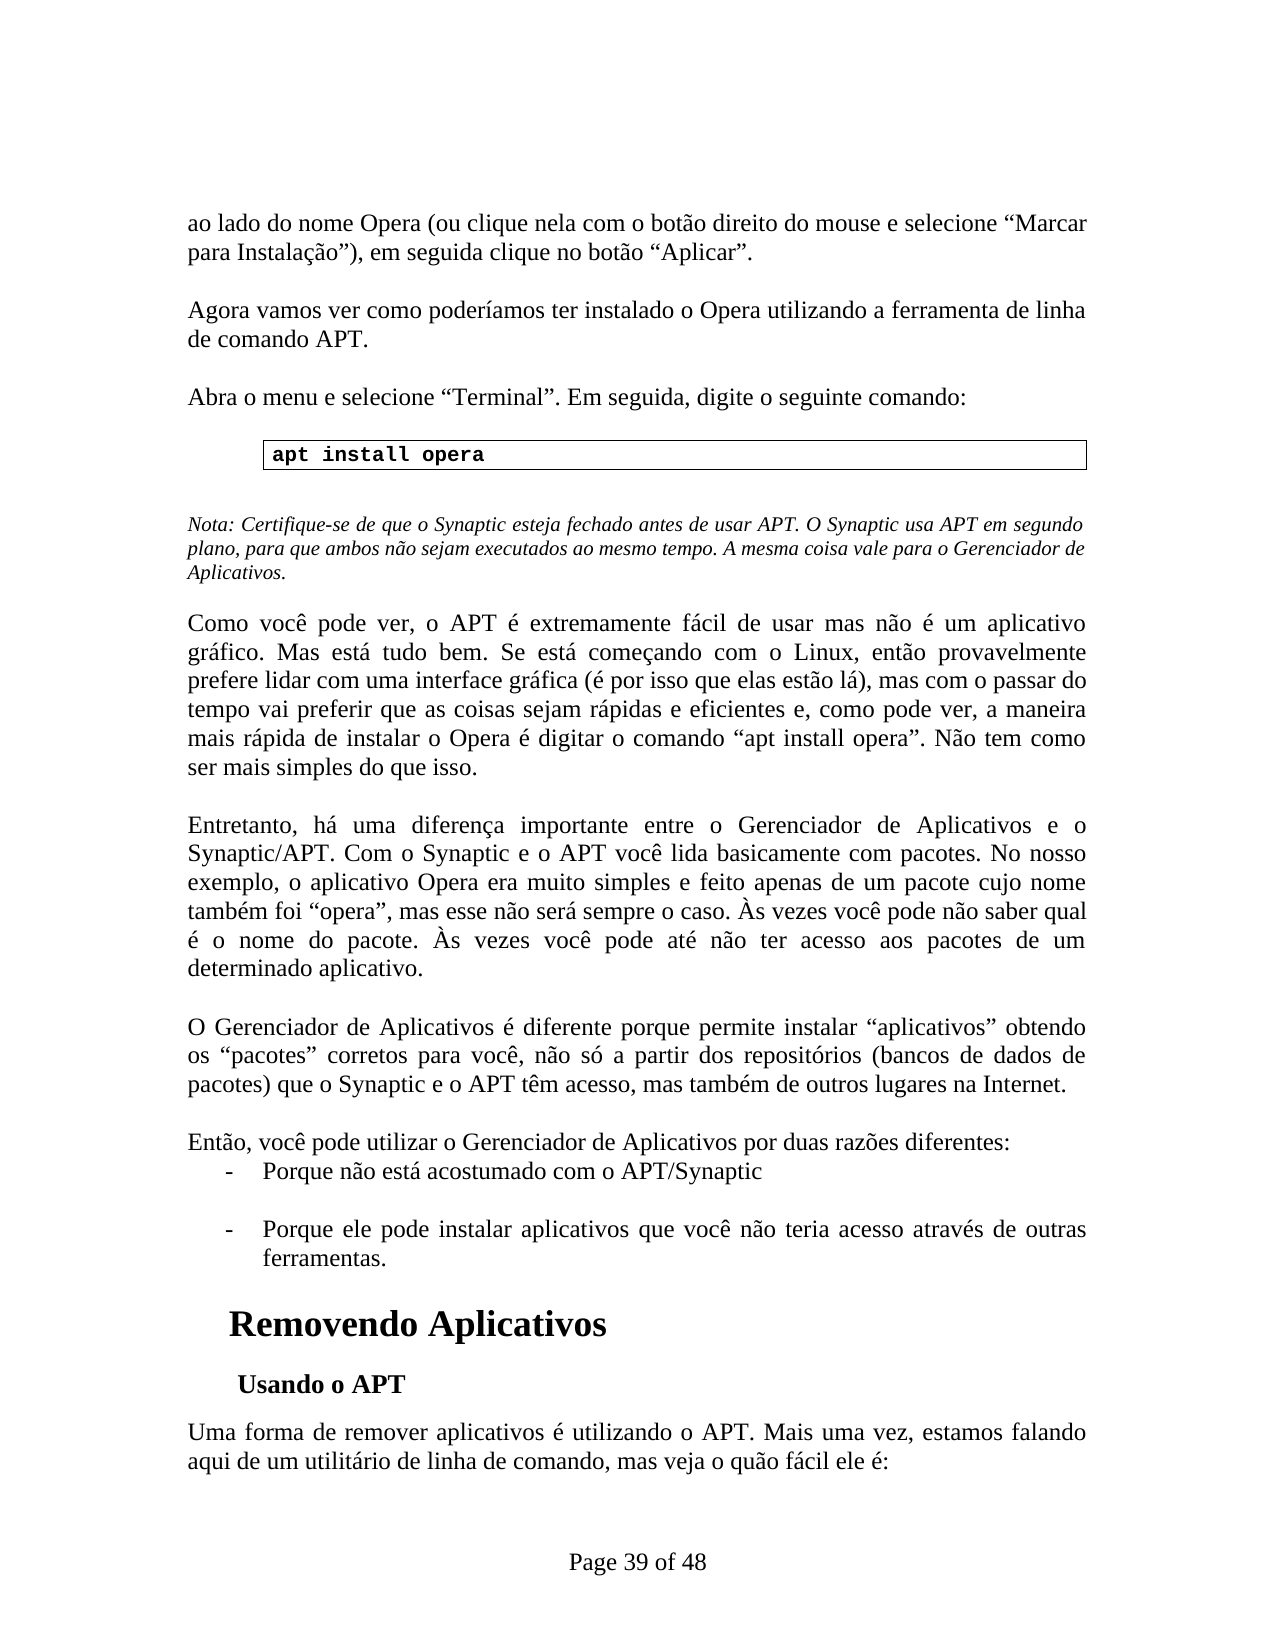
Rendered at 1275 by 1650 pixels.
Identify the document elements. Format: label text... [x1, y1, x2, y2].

text Agora vamos ver como poderíamos ter instalado o Opera utilizando a ferramenta de linha de comando APT. [187, 295, 1087, 353]
text Então, você pode utilizar o Gerenciador de Aplicativos por duas razões diferentes: [187, 1127, 1087, 1156]
subtitle Removendo Aplicativos [187, 1301, 1087, 1344]
text Uma forma de remover aplicativos é utilizando o APT. Mais uma vez, estamos falando aqui de um utilitário de linha de comando, mas veja o quão fácil ele é: [187, 1417, 1087, 1474]
text apt install opera [264, 441, 1086, 469]
text Nota: Certifique-se de que o Synaptic esteja fechado antes de usar APT. O Synaptic usa APT em segundo plano, para que ambos não sejam executados ao mesmo tempo. A mesma coisa vale para o Gerenciador de Aplicativos. [187, 512, 1087, 584]
list Porque não está acostumado com o APT/Synaptic [225, 1156, 1087, 1185]
list Porque ele pode instalar aplicativos que você não teria acesso através de outras ferramentas. [225, 1214, 1087, 1272]
text Como você pode ver, o APT é extremamente fácil de usar mas não é um aplicativo gráfico. Mas está tudo bem. Se está começando com o Linux, então provavelmente prefere lidar com uma interface gráfica (é por isso que elas estão lá), mas com o passar do tempo vai preferir que as coisas sejam rápidas e eficientes e, como pode ver, a maneira mais rápida de instalar o Opera é digitar o comando “apt install opera”. Não tem como ser mais simples do que isso. [187, 608, 1087, 780]
text Entretanto, há uma diferença importante entre o Gerenciador de Aplicativos e o Synaptic/APT. Com o Synaptic e o APT você lida basicamente com pacotes. No nosso exemplo, o aplicativo Opera era muito simples e feito apenas de um pacote cujo nome também foi “opera”, mas esse não será sempre o caso. Às vezes você pode não saber qual é o nome do pacote. Às vezes você pode até não ter acesso aos pacotes de um determinado aplicativo. [187, 810, 1087, 982]
text Abra o menu e selecione “Terminal”. Em seguida, digite o seguinte comando: [187, 382, 1087, 411]
subtitle Usando o APT [187, 1368, 1087, 1399]
text O Gerenciador de Aplicativos é diferente porque permite instalar “aplicativos” obtendo os “pacotes” corretos para você, não só a partir dos repositórios (bancos de dados de pacotes) que o Synaptic e o APT têm acesso, mas também de outros lugares na Internet. [187, 1012, 1087, 1098]
text ao lado do nome Opera (ou clique nela com o botão direito do mouse e selecione “Marcar para Instalação”), em seguida clique no botão “Aplicar”. [187, 208, 1087, 266]
